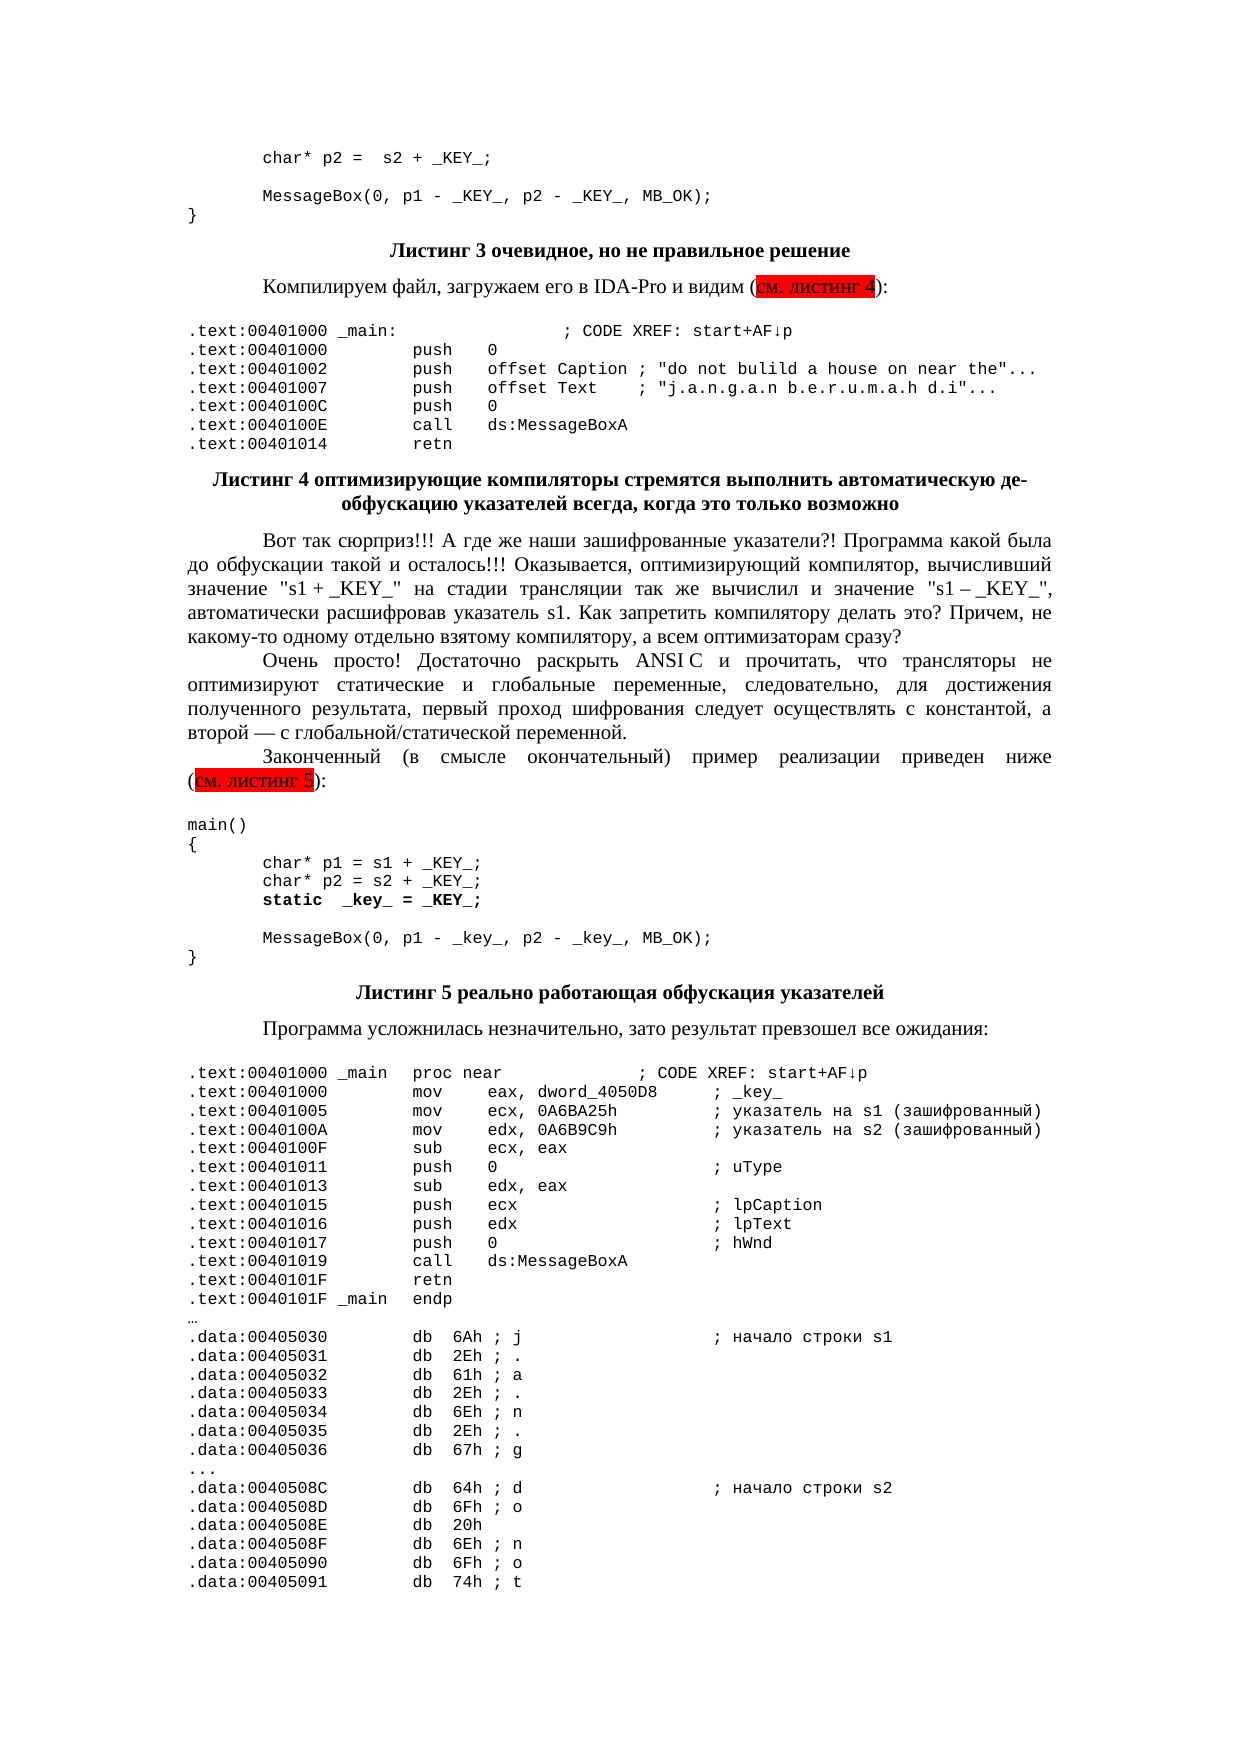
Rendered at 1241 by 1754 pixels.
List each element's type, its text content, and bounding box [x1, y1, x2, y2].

text .data:00405034 db 6Eh ; n [187, 1404, 1053, 1423]
text .data:00405091 db 74h ; t [187, 1573, 1053, 1592]
text MessageBox(0, p1 - _key_, p2 - _key_, MB_OK); [187, 929, 1053, 948]
text .text:00401000 push 0 [187, 341, 1053, 360]
text .text:0040101F _main endp [187, 1291, 1053, 1309]
text Законченный (в смысле окончательный) пример реализации приведен ниже (см. листинг 5): [187, 744, 1053, 792]
text .text:00401016 push edx ; lpText [187, 1215, 1053, 1234]
text .text:00401000 _main proc near ; CODE XREF: start+AF↓p [187, 1064, 1053, 1083]
text .text:00401005 mov ecx, 0A6BA25h ; указатель на s1 (зашифрованный) [187, 1102, 1053, 1121]
text .text:00401000 _main: ; CODE XREF: start+AF↓p [187, 323, 1053, 341]
text .data:00405030 db 6Ah ; j ; начало строки s1 [187, 1328, 1053, 1347]
text .text:00401011 push 0 ; uType [187, 1159, 1053, 1178]
text Листинг 3 очевидное, но не правильное решение [187, 238, 1053, 262]
text MessageBox(0, p1 - _KEY_, p2 - _KEY_, MB_OK); [187, 188, 1053, 207]
text } [187, 207, 1053, 225]
text .text:0040100A mov edx, 0A6B9C9h ; указатель на s2 (зашифрованный) [187, 1121, 1053, 1140]
text } [187, 948, 1053, 967]
text char* p2 = s2 + _KEY_; [187, 873, 1053, 892]
text .text:00401007 push offset Text ; "j.a.n.g.a.n b.e.r.u.m.a.h d.i"... [187, 379, 1053, 398]
text .text:00401000 mov eax, dword_4050D8 ; _key_ [187, 1083, 1053, 1102]
text .data:00405033 db 2Eh ; . [187, 1385, 1053, 1404]
text .data:00405035 db 2Eh ; . [187, 1423, 1053, 1442]
text .text:00401019 call ds:MessageBoxA [187, 1253, 1053, 1272]
text … [187, 1309, 1053, 1328]
text .text:0040100C push 0 [187, 398, 1053, 417]
text .data:0040508E db 20h [187, 1517, 1053, 1536]
text .data:00405031 db 2Eh ; . [187, 1347, 1053, 1366]
text .text:00401002 push offset Caption ; "do not bulild a house on near the"... [187, 360, 1053, 379]
text main() [187, 816, 1053, 835]
text .text:00401014 retn [187, 436, 1053, 454]
text Листинг 4 оптимизирующие компиляторы стремятся выполнить автоматическую де-обфускацию указателей всегда, когда это только возможно [187, 467, 1053, 515]
text static _key_ = _KEY_; [187, 892, 1053, 911]
text Вот так сюрприз!!! А где же наши зашифрованные указатели?! Программа какой была до обфускации такой и осталось!!! Оказывается, оптимизирующий компилятор, вычисливший значение "s1 + _KEY_" на стадии трансляции так же вычислил и значение "s1 – _KEY_", автоматически расшифровав указатель s1. Как запретить компилятору делать это? Причем, не какому-то одному отдельно взятому компилятору, а всем оптимизаторам сразу? [187, 528, 1053, 648]
text .data:0040508D db 6Fh ; o [187, 1498, 1053, 1517]
text .data:0040508F db 6Eh ; n [187, 1536, 1053, 1555]
text .data:00405090 db 6Fh ; o [187, 1555, 1053, 1573]
text ... [187, 1460, 1053, 1479]
text .text:0040100F sub ecx, eax [187, 1140, 1053, 1159]
text .data:00405036 db 67h ; g [187, 1442, 1053, 1460]
text char* p2 = s2 + _KEY_; [187, 150, 1053, 169]
text Листинг 5 реально работающая обфускация указателей [187, 980, 1053, 1004]
text Очень просто! Достаточно раскрыть ANSI C и прочитать, что трансляторы не оптимизируют статические и глобальные переменные, следовательно, для достижения полученного результата, первый проход шифрования следует осуществлять с константой, а второй — с глобальной/статической переменной. [187, 648, 1053, 744]
text Компилируем файл, загружаем его в IDA-Pro и видим (см. листинг 4): [187, 274, 1053, 298]
text .text:00401015 push ecx ; lpCaption [187, 1196, 1053, 1215]
text .text:0040100E call ds:MessageBoxA [187, 417, 1053, 436]
text .text:00401017 push 0 ; hWnd [187, 1234, 1053, 1253]
text .data:0040508C db 64h ; d ; начало строки s2 [187, 1479, 1053, 1498]
text .text:0040101F retn [187, 1272, 1053, 1291]
text .data:00405032 db 61h ; a [187, 1366, 1053, 1385]
text Программа усложнилась незначительно, зато результат превзошел все ожидания: [187, 1016, 1053, 1040]
text .text:00401013 sub edx, eax [187, 1178, 1053, 1196]
text { [187, 835, 1053, 854]
text char* p1 = s1 + _KEY_; [187, 854, 1053, 873]
